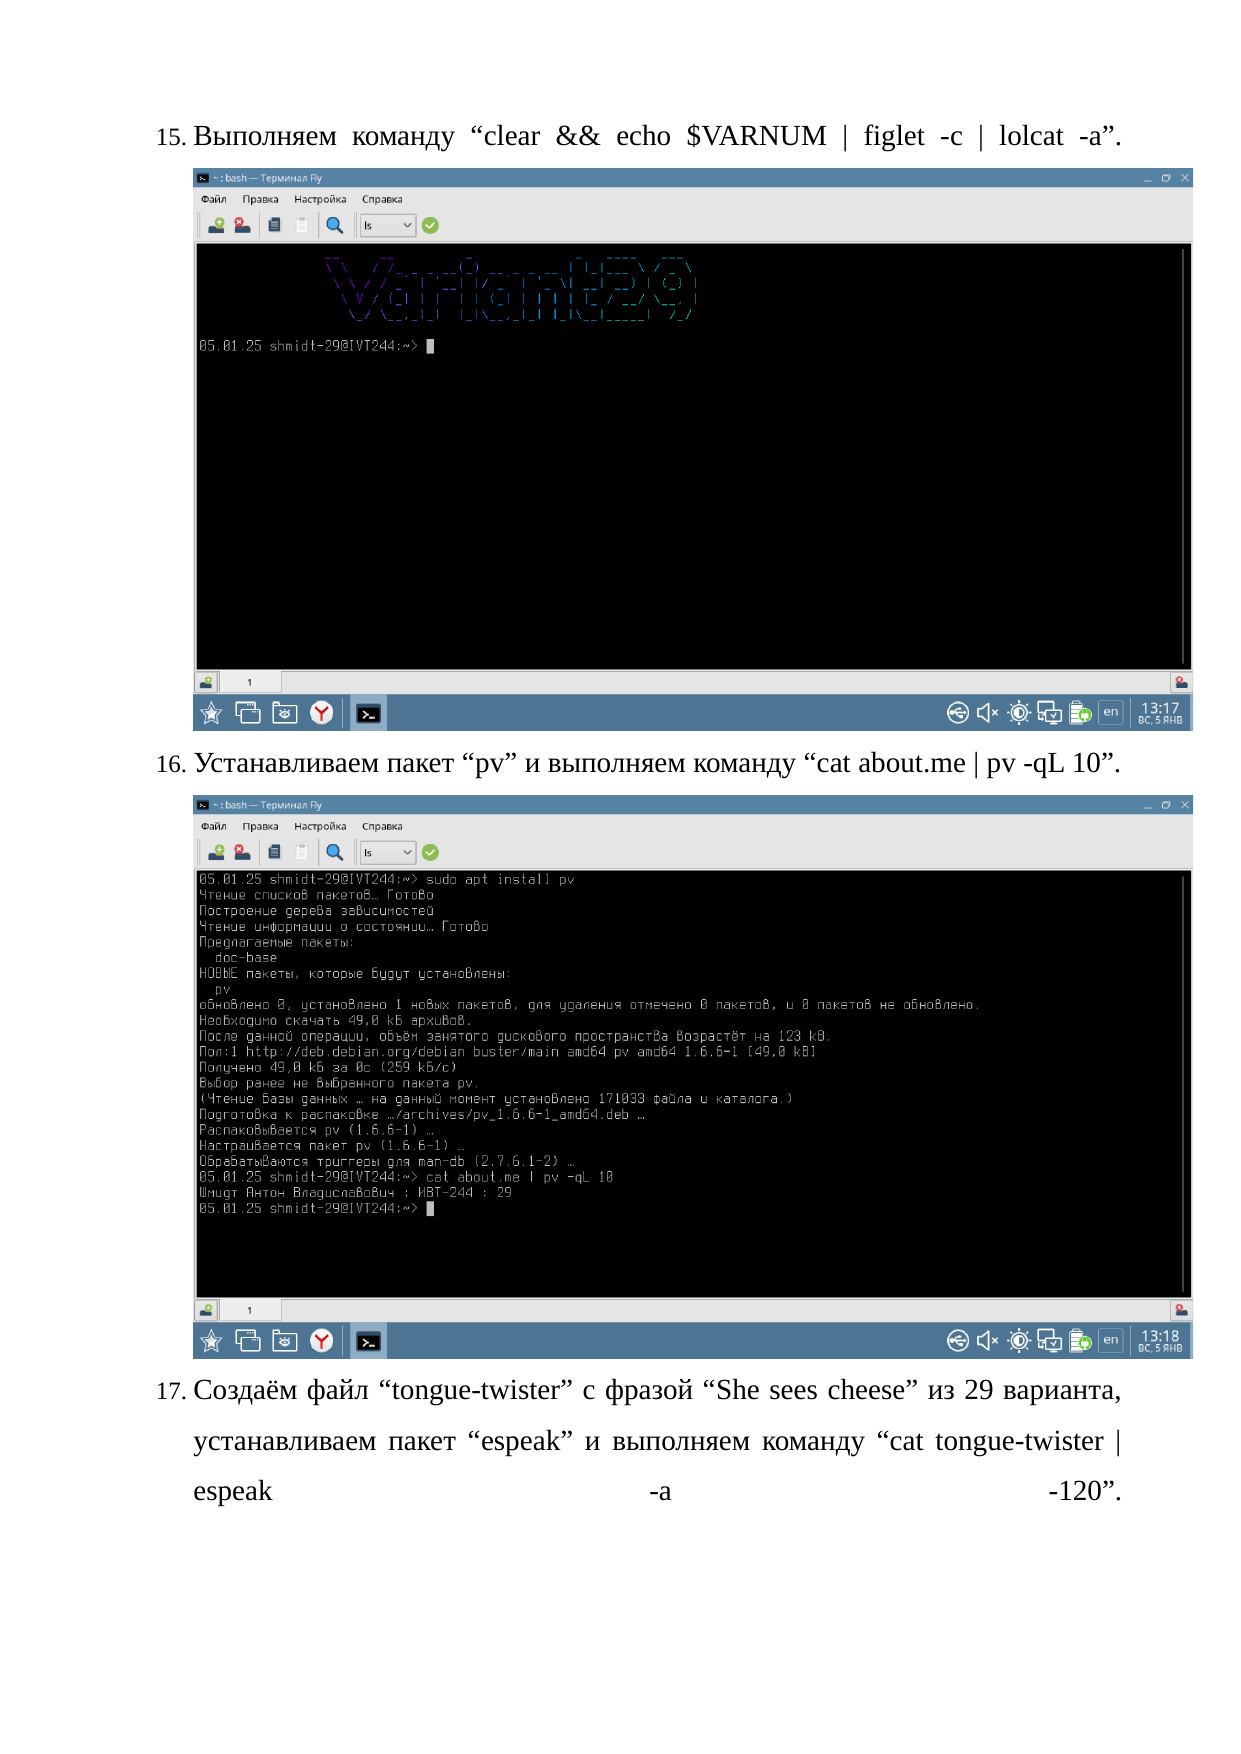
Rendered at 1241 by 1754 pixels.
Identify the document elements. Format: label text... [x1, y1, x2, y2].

list Выполняем команду “clear && echo $VARNUM | figlet -c | lolcat -a”. [156, 118, 1122, 731]
list Создаём файл “tongue-twister” с фразой “She sees cheese” из 29 варианта, устанавливаем пакет “espeak” и выполняем команду “cat tongue-twister | espeak -a -120”. [156, 1372, 1122, 1507]
list Устанавливаем пакет “pv” и выполняем команду “cat about.me | pv -qL 10”. [156, 745, 1122, 1358]
